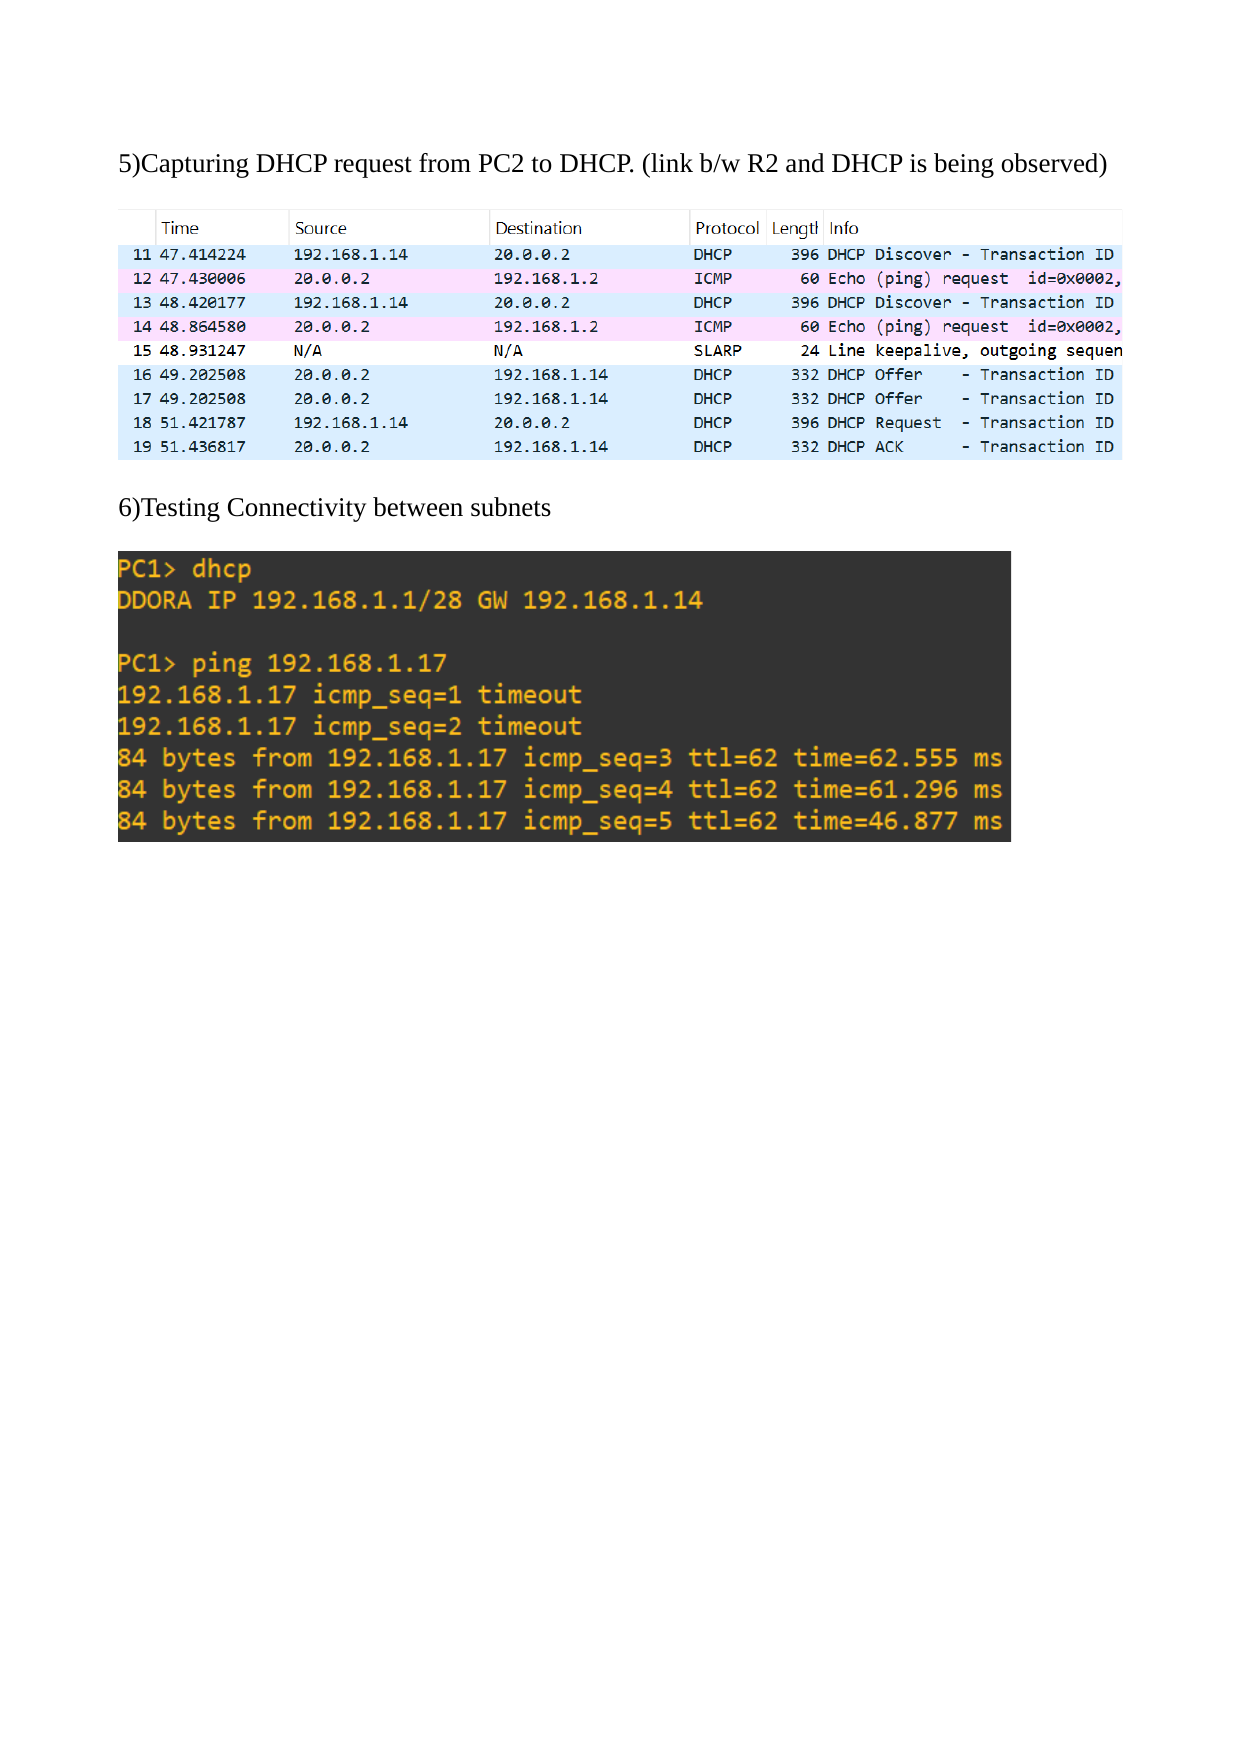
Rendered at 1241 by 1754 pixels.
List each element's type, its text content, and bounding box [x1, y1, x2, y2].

text 6)Testing Connectivity between subnets [118, 491, 1122, 522]
text 5)Capturing DHCP request from PC2 to DHCP. (link b/w R2 and DHCP is being observed) [118, 147, 1122, 178]
